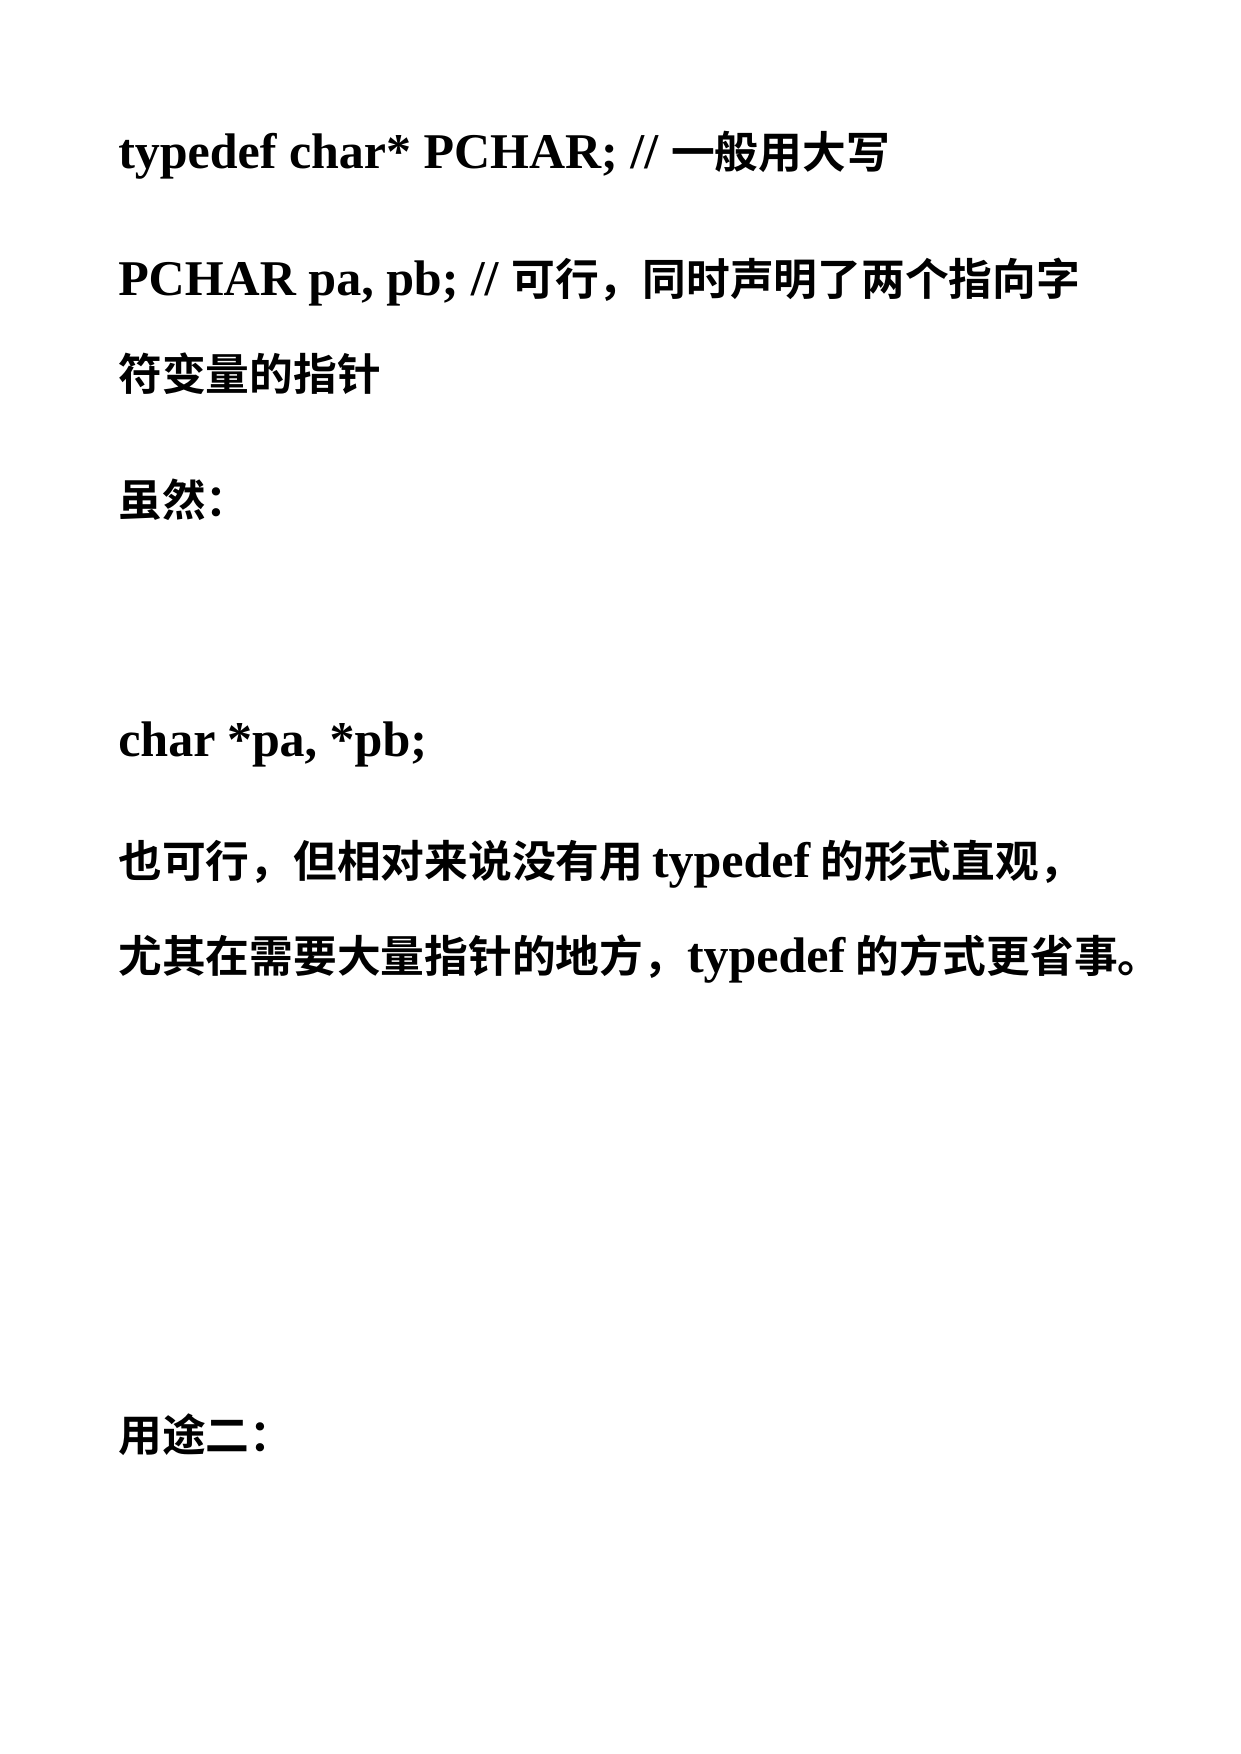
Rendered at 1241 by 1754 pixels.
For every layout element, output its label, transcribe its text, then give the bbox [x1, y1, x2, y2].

subtitle 虽然： [118, 466, 1122, 529]
subtitle char *pa, *pb; [118, 709, 1122, 767]
subtitle 用途二： [118, 1401, 1122, 1464]
subtitle PCHAR pa, pb; // 可行，同时声明了两个指向字符变量的指针 [118, 244, 1122, 403]
subtitle typedef char* PCHAR; // 一般用大写 [118, 118, 1122, 181]
subtitle 也可行，但相对来说没有用typedef的形式直观，尤其在需要大量指针的地方，typedef的方式更省事。 [118, 827, 1122, 985]
